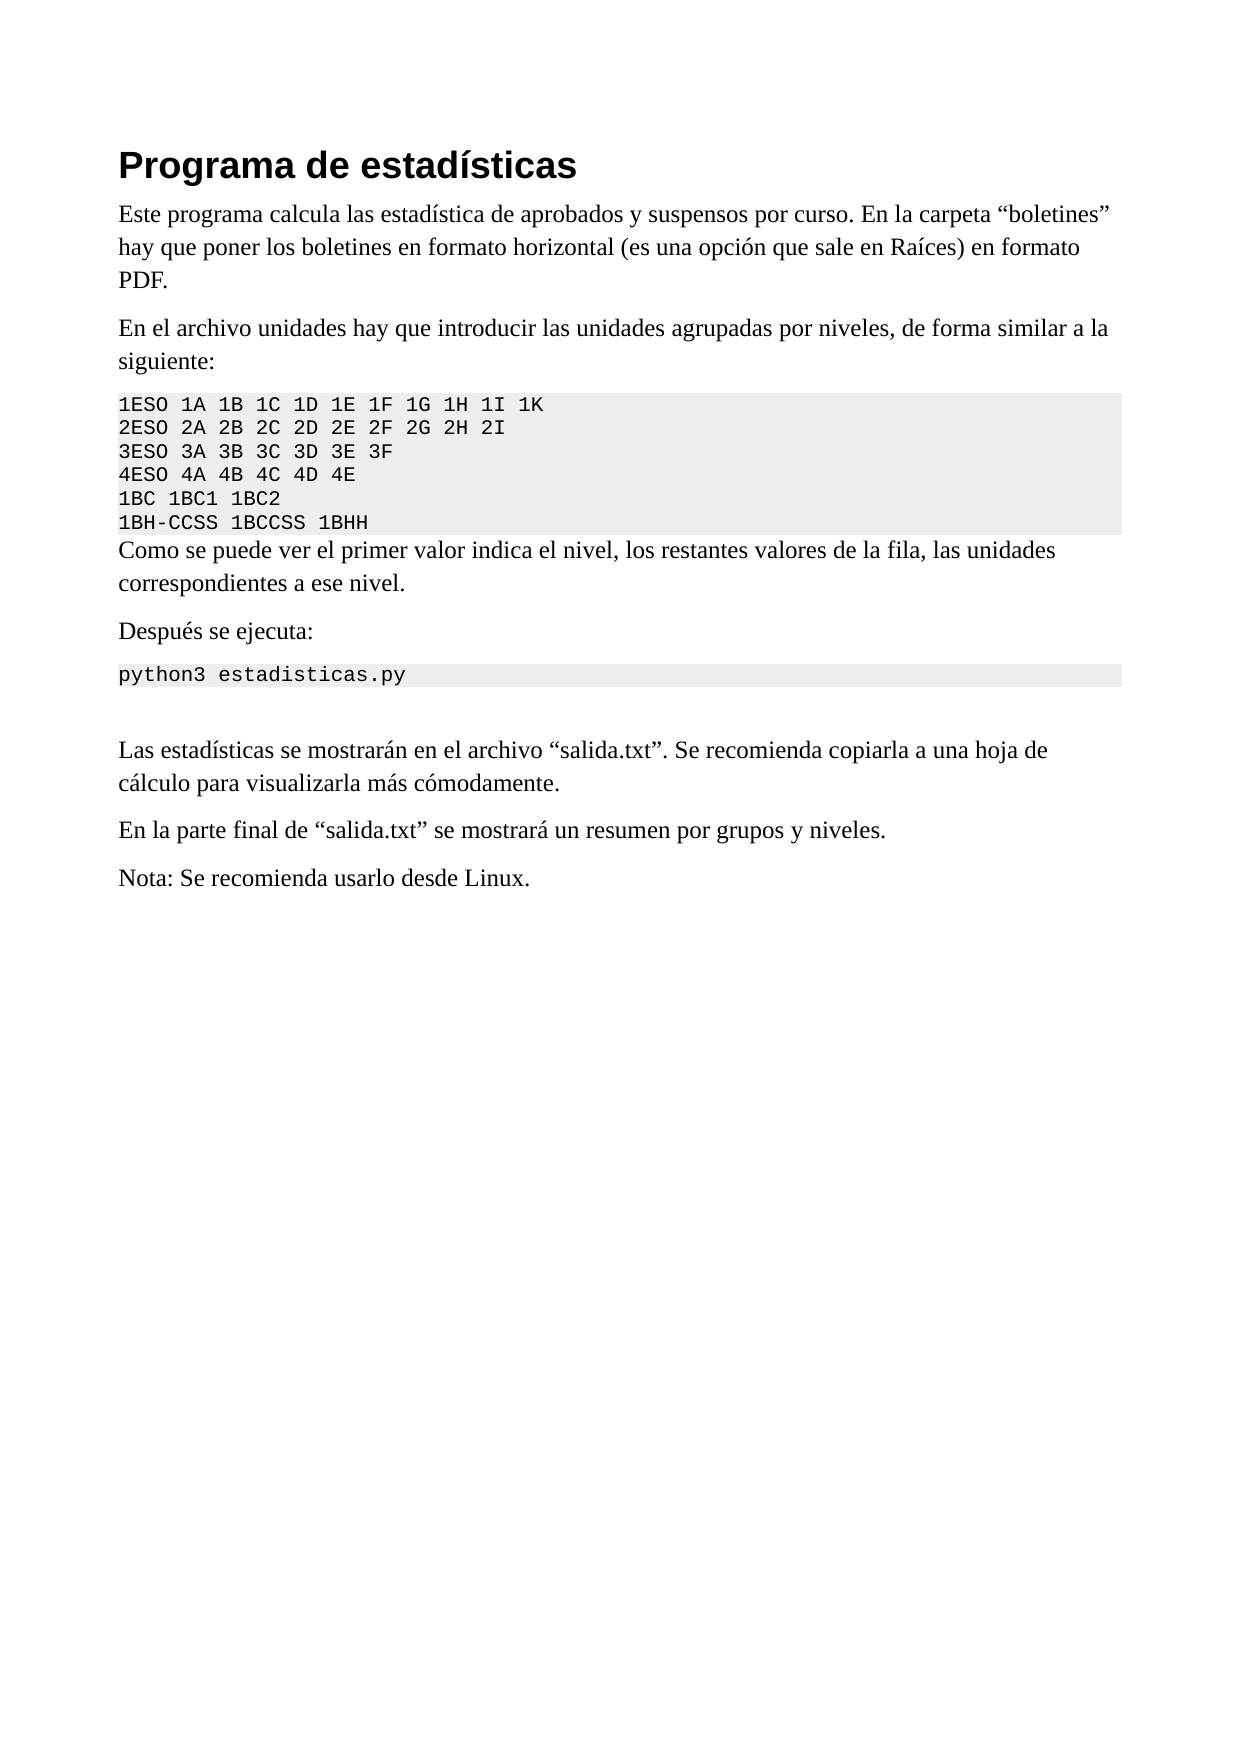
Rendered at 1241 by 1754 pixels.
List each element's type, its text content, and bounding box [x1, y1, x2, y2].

text 1BH-CCSS 1BCCSS 1BHH [118, 512, 1122, 535]
text Después se ejecuta: [118, 616, 1122, 645]
text Como se puede ver el primer valor indica el nivel, los restantes valores de la fila, las unidades correspondientes a ese nivel. [118, 535, 1122, 597]
text Este programa calcula las estadística de aprobados y suspensos por curso. En la carpeta “boletines” hay que poner los boletines en formato horizontal (es una opción que sale en Raíces) en formato PDF. [118, 199, 1122, 294]
text python3 estadisticas.py [118, 664, 1122, 687]
text En el archivo unidades hay que introducir las unidades agrupadas por niveles, de forma similar a la siguiente: [118, 313, 1122, 375]
text 2ESO 2A 2B 2C 2D 2E 2F 2G 2H 2I [118, 417, 1122, 441]
subtitle Programa de estadísticas [118, 143, 1122, 187]
text Las estadísticas se mostrarán en el archivo “salida.txt”. Se recomienda copiarla a una hoja de cálculo para visualizarla más cómodamente. [118, 735, 1122, 797]
text 3ESO 3A 3B 3C 3D 3E 3F [118, 441, 1122, 464]
text 1BC 1BC1 1BC2 [118, 488, 1122, 512]
text 1ESO 1A 1B 1C 1D 1E 1F 1G 1H 1I 1K [118, 393, 1122, 417]
text Nota: Se recomienda usarlo desde Linux. [118, 863, 1122, 892]
text En la parte final de “salida.txt” se mostrará un resumen por grupos y niveles. [118, 816, 1122, 844]
text 4ESO 4A 4B 4C 4D 4E [118, 464, 1122, 488]
